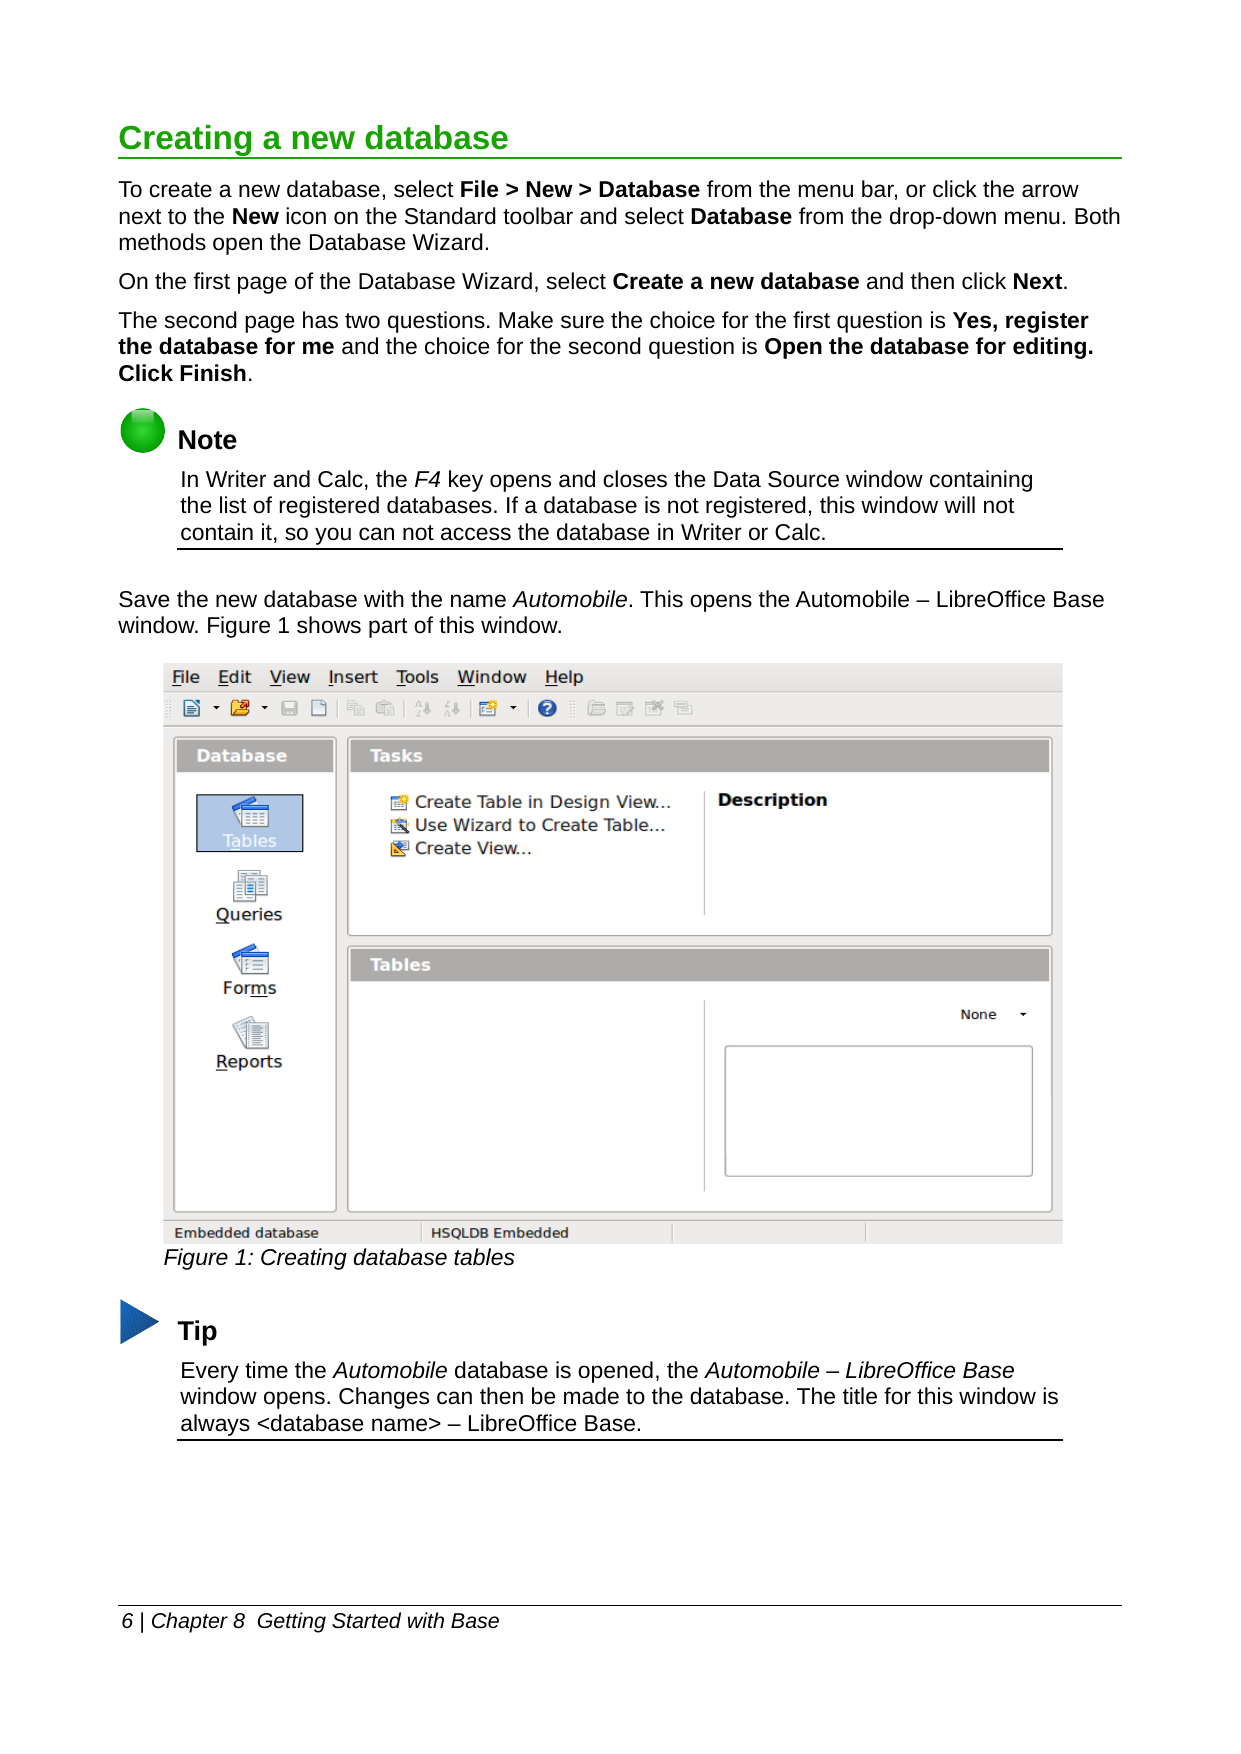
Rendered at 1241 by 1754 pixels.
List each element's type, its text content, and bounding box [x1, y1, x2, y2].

text Every time the Automobile database is opened, the Automobile – LibreOffice Base window opens. Changes can then be made to the database. The title for this window is always <database name> – LibreOffice Base. [177, 1354, 1063, 1439]
text In Writer and Calc, the F4 key opens and closes the Data Source window containing the list of registered databases. If a database is not registered, this window will not contain it, so you can not access the database in Writer or Calc. [177, 463, 1063, 548]
text On the first page of the Database Wizard, select Create a new database and then click Next. [118, 268, 1122, 294]
text The second page has two questions. Make sure the choice for the first question is Yes, register the database for me and the choice for the second question is Open the database for editing. Click Finish. [118, 307, 1122, 386]
subtitle Creating a new database [118, 118, 1122, 157]
picture [163, 663, 1063, 1244]
text Figure 1: Creating database tables [163, 1243, 1077, 1270]
subtitle Tip [118, 1297, 1122, 1346]
subtitle Note [118, 406, 1122, 455]
text To create a new database, select File > New > Database from the menu bar, or click the arrow next to the New icon on the Standard toolbar and select Database from the drop-down menu. Both methods open the Database Wizard. [118, 176, 1122, 255]
text Save the new database with the name Automobile. This opens the Automobile – LibreOffice Base window. Figure 1 shows part of this window. [118, 586, 1122, 639]
